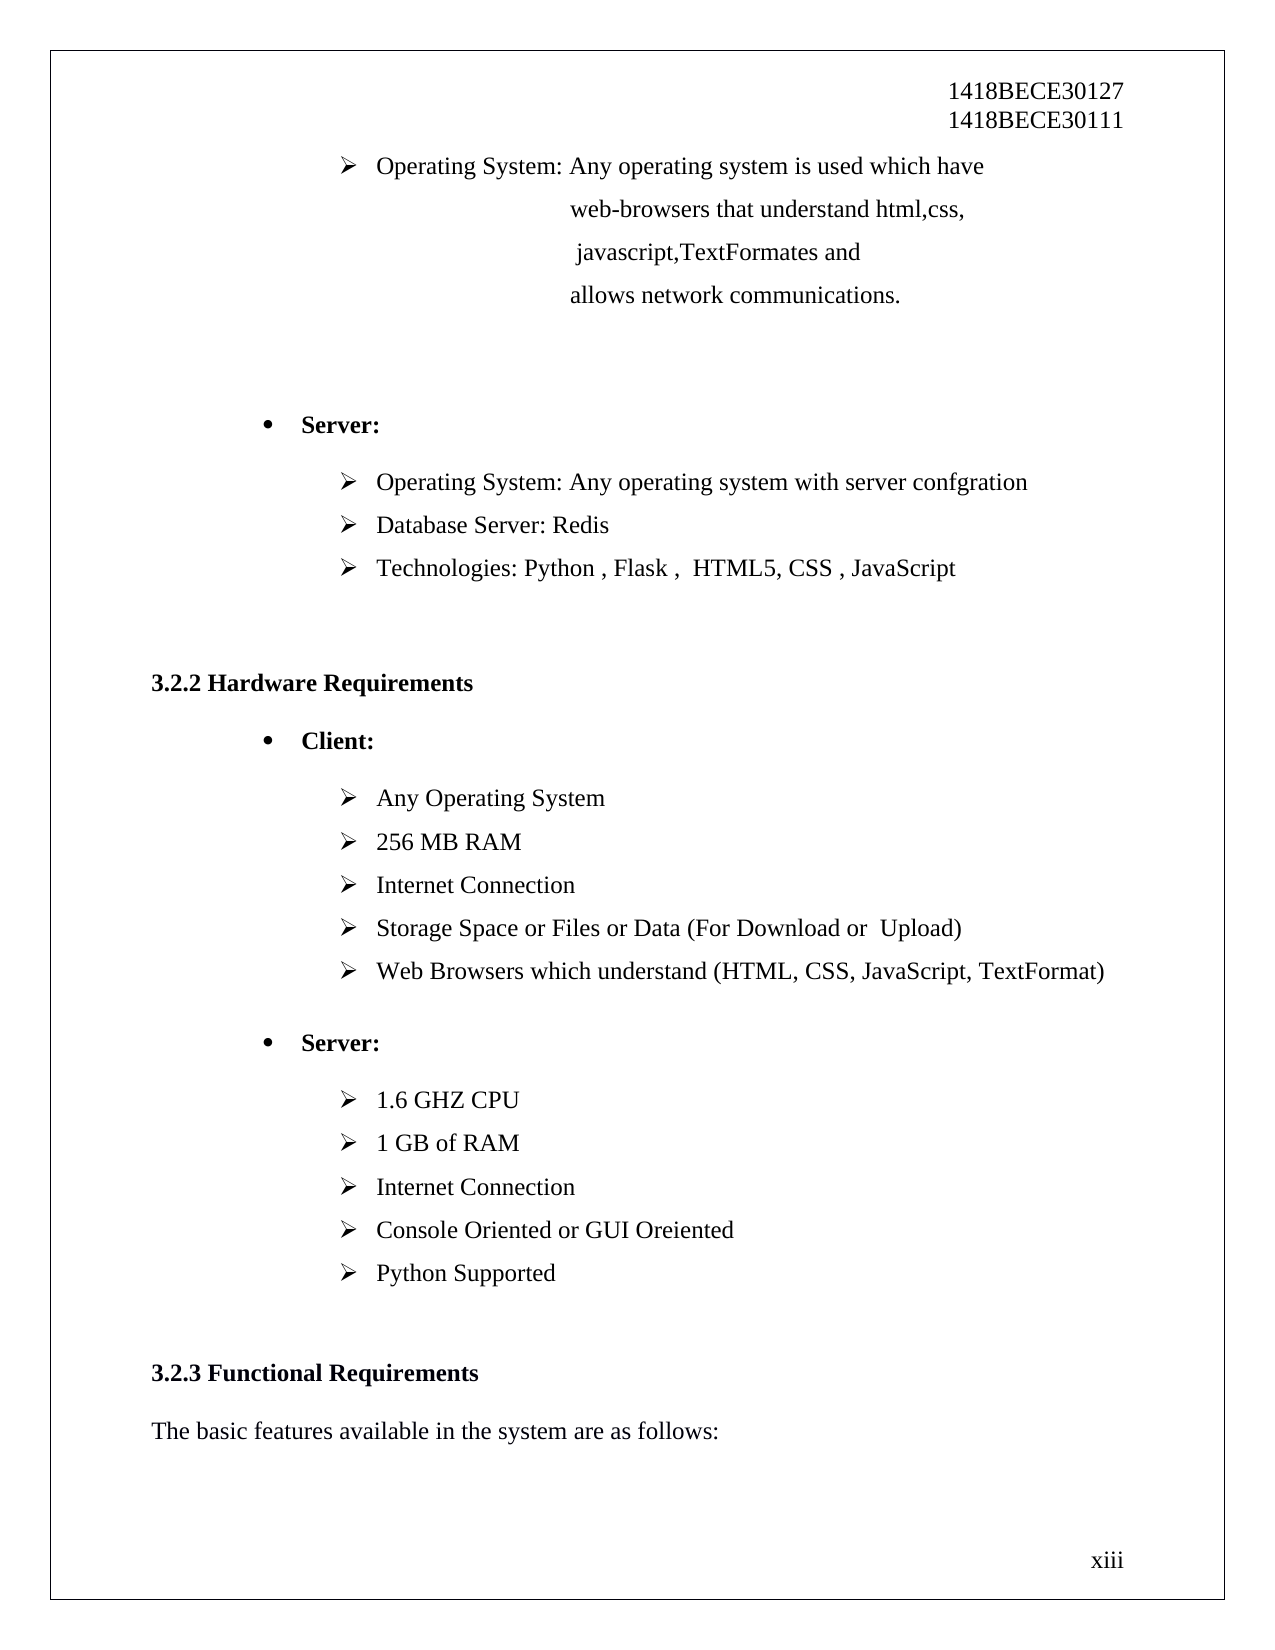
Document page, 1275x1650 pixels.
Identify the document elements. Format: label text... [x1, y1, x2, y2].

list 1.6 GHZ CPU [338, 1085, 1124, 1114]
list Server: [263, 1028, 1124, 1057]
list Internet Connection [338, 1172, 1124, 1200]
list Console Oriented or GUI Oreiented [338, 1215, 1124, 1243]
list 256 MB RAM [338, 827, 1124, 855]
list Any Operating System [338, 783, 1124, 812]
list Operating System: Any operating system is used which have [338, 151, 1124, 180]
list Python Supported [338, 1258, 1124, 1287]
subtitle 3.2.3 Functional Requirements [151, 1358, 1124, 1387]
list Server: [263, 410, 1124, 438]
text 3.2.2 Hardware Requirements [151, 668, 1124, 697]
subtitle The basic features available in the system are as follows: [151, 1416, 1124, 1445]
list Client: [263, 726, 1124, 755]
list Internet Connection [338, 870, 1124, 898]
list Technologies: Python , Flask , HTML5, CSS , JavaScript [338, 553, 1124, 582]
list Operating System: Any operating system with server confgration [338, 467, 1124, 496]
list Storage Space or Files or Data (For Download or Upload) [338, 913, 1124, 942]
list web-browsers that understand html,css, [151, 194, 1124, 223]
list Web Browsers which understand (HTML, CSS, JavaScript, TextFormat) [338, 956, 1124, 985]
list 1 GB of RAM [338, 1128, 1124, 1157]
list Database Server: Redis [338, 510, 1124, 539]
list allows network communications. [488, 280, 1124, 309]
list javascript,TextFormates and [151, 237, 1124, 266]
